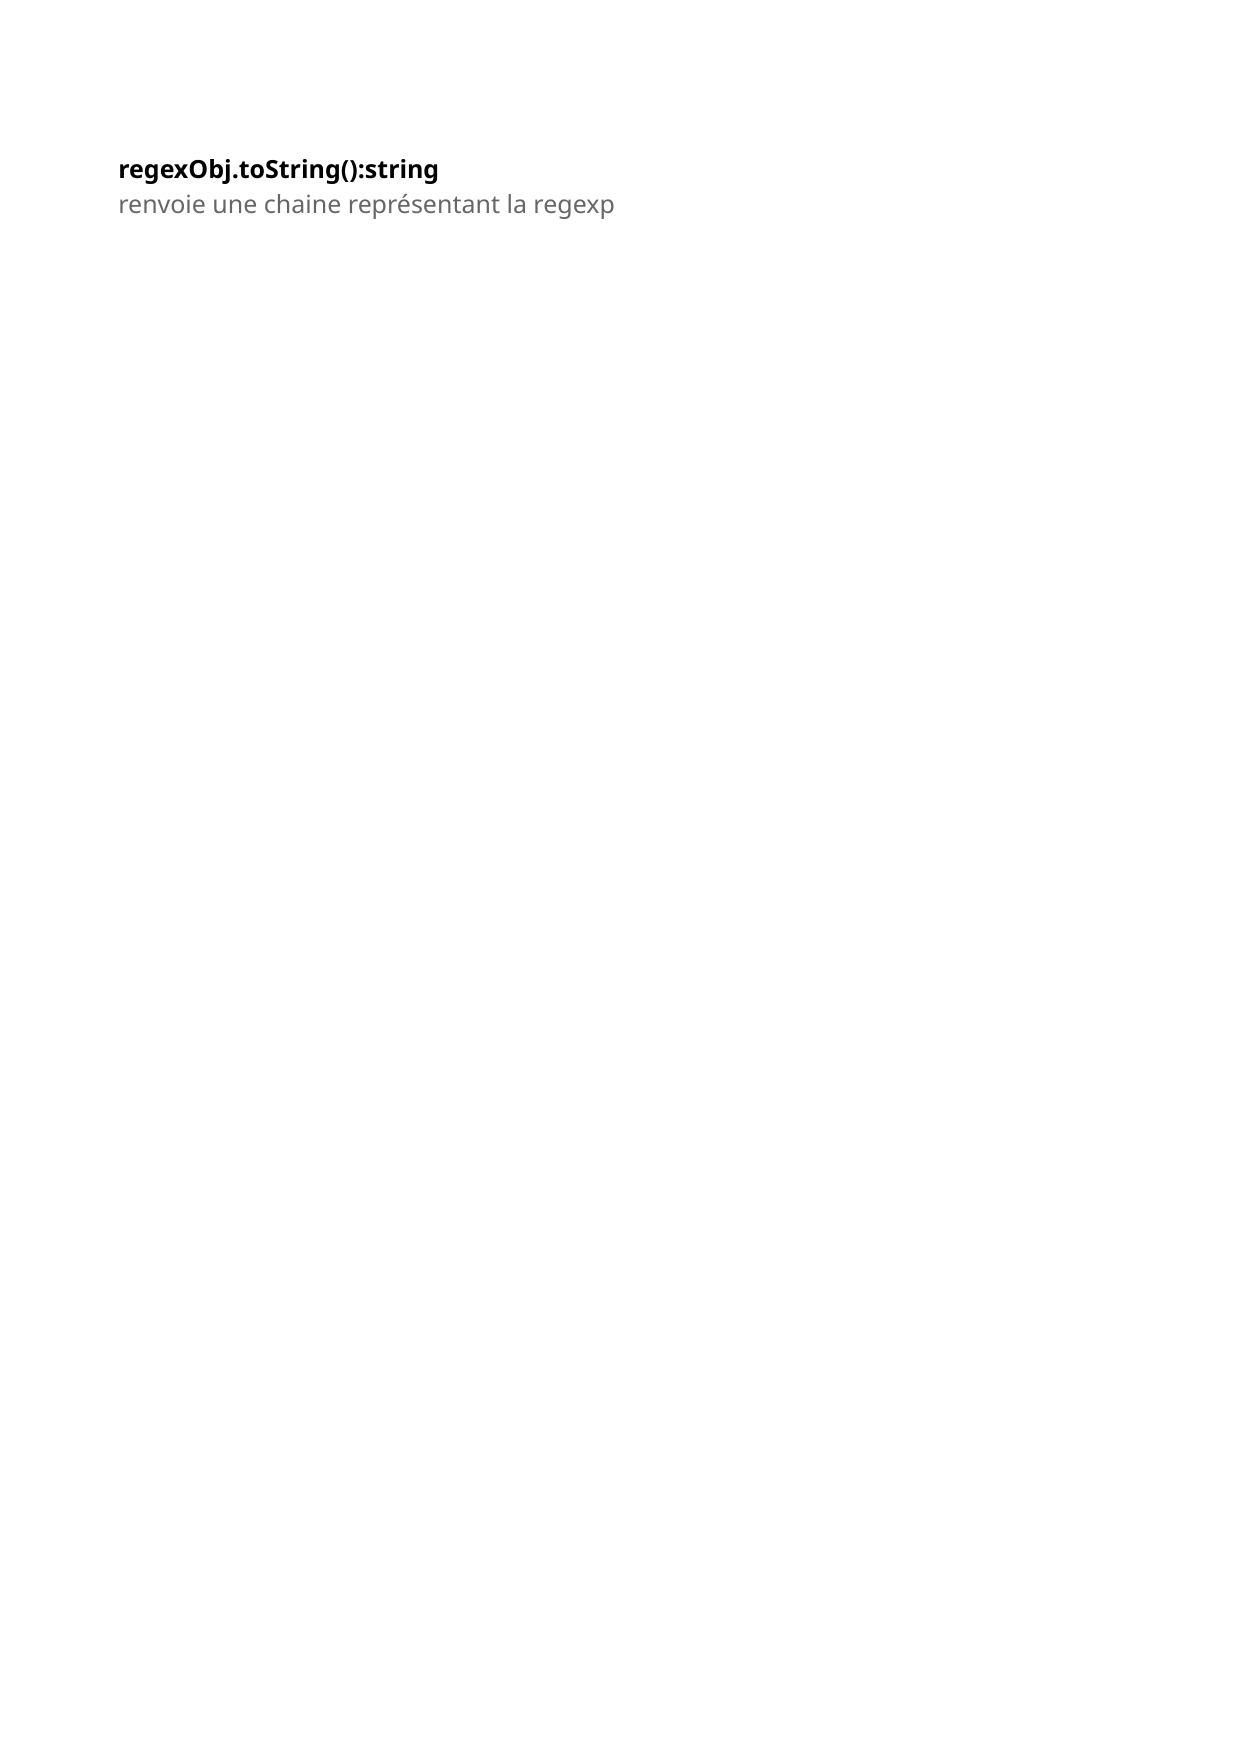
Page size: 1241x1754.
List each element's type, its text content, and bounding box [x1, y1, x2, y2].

text regexObj.toString():string [118, 152, 1122, 186]
text renvoie une chaine représentant la regexp [118, 186, 1122, 220]
